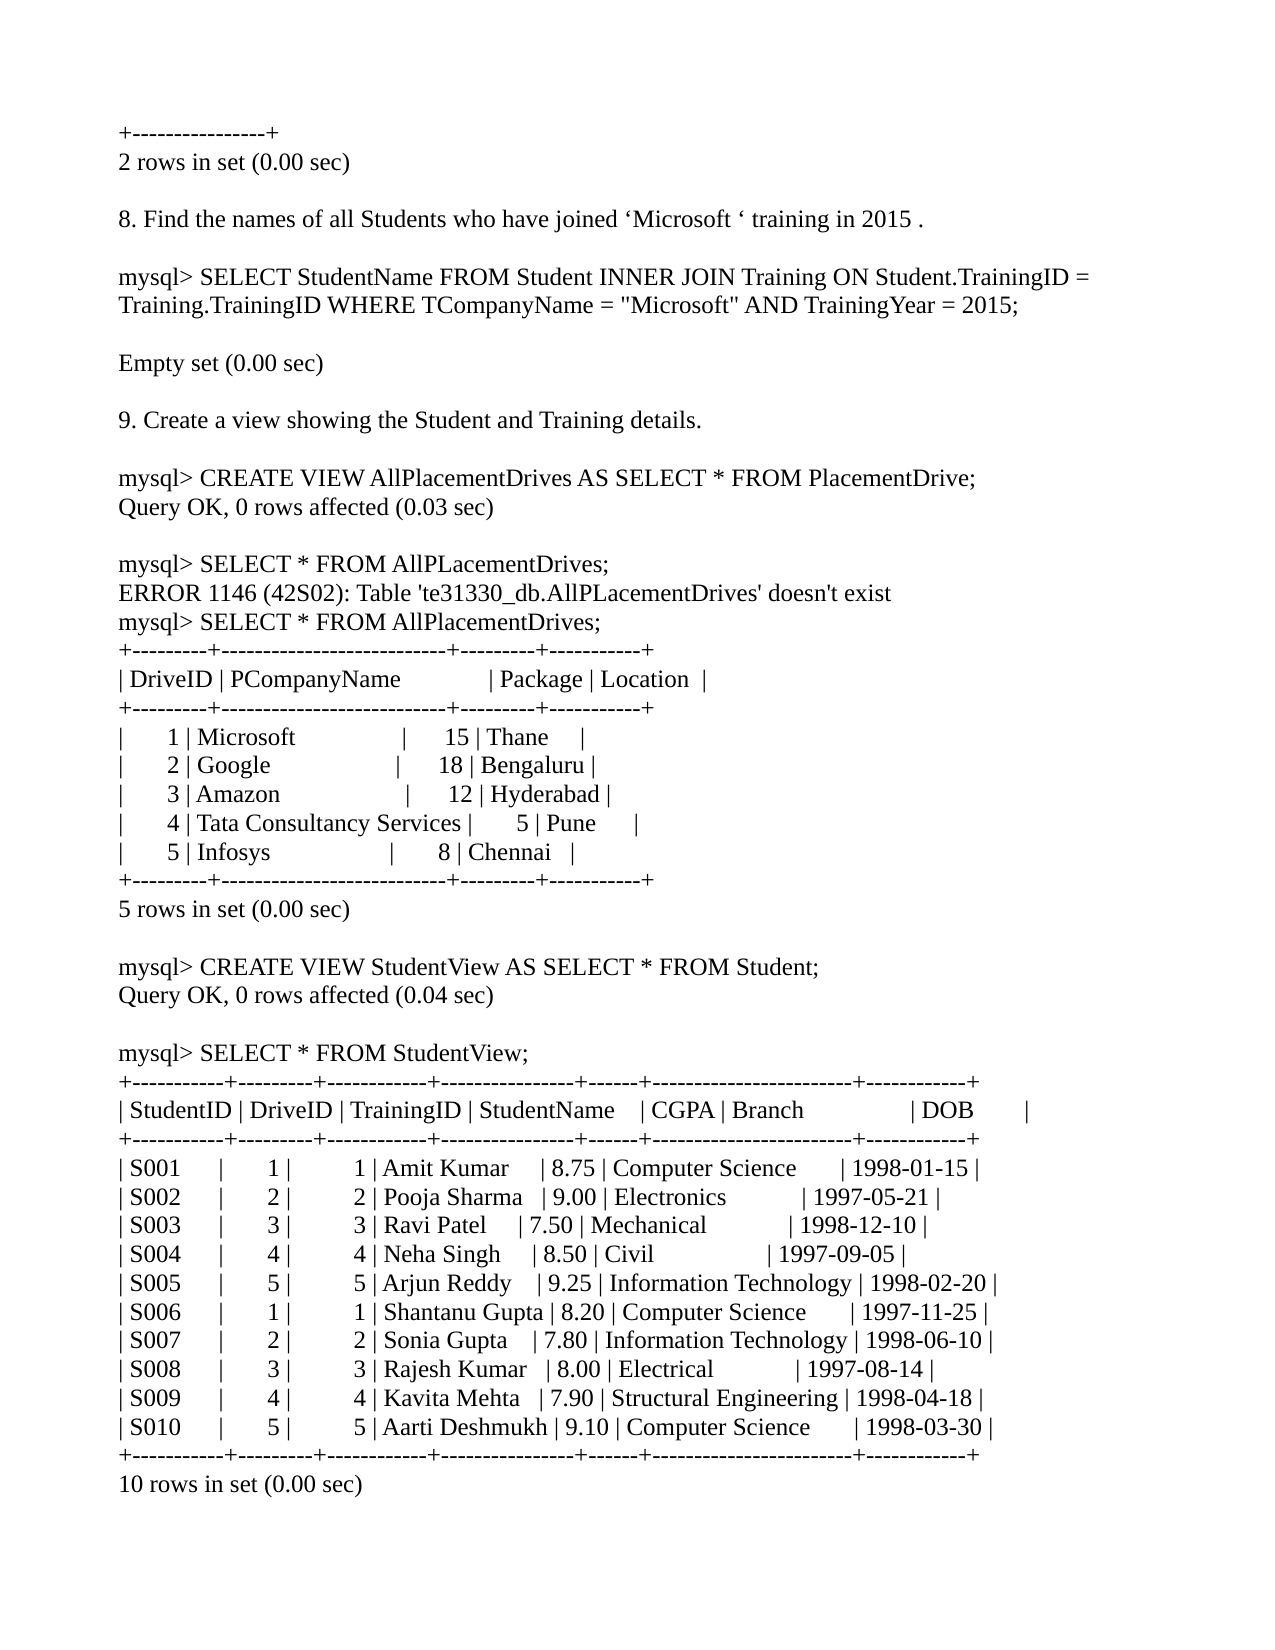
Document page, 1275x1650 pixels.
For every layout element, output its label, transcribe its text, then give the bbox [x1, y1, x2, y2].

text | StudentID | DriveID | TrainingID | StudentName | CGPA | Branch | DOB | [118, 1096, 1157, 1124]
text | S005 | 5 | 5 | Arjun Reddy | 9.25 | Information Technology | 1998-02-20 | [118, 1268, 1157, 1297]
text +----------------+ [118, 118, 1157, 147]
text 9. Create a view showing the Student and Training details. [118, 406, 1157, 434]
text 8. Find the names of all Students who have joined ‘Microsoft ‘ training in 2015 . [118, 204, 1157, 233]
text mysql> SELECT StudentName FROM Student INNER JOIN Training ON Student.TrainingID = Training.TrainingID WHERE TCompanyName = "Microsoft" AND TrainingYear = 2015; [118, 262, 1157, 319]
text Empty set (0.00 sec) [118, 348, 1157, 377]
text | S004 | 4 | 4 | Neha Singh | 8.50 | Civil | 1997-09-05 | [118, 1239, 1157, 1268]
text | S010 | 5 | 5 | Aarti Deshmukh | 9.10 | Computer Science | 1998-03-30 | [118, 1412, 1157, 1441]
text | S007 | 2 | 2 | Sonia Gupta | 7.80 | Information Technology | 1998-06-10 | [118, 1326, 1157, 1354]
text | S008 | 3 | 3 | Rajesh Kumar | 8.00 | Electrical | 1997-08-14 | [118, 1354, 1157, 1383]
text 2 rows in set (0.00 sec) [118, 147, 1157, 176]
text +-----------+---------+------------+----------------+------+------------------------+------------+ [118, 1441, 1157, 1469]
text ERROR 1146 (42S02): Table 'te31330_db.AllPLacementDrives' doesn't exist [118, 578, 1157, 607]
text Query OK, 0 rows affected (0.04 sec) [118, 981, 1157, 1009]
text | S003 | 3 | 3 | Ravi Patel | 7.50 | Mechanical | 1998-12-10 | [118, 1211, 1157, 1239]
text | 4 | Tata Consultancy Services | 5 | Pune | [118, 808, 1157, 837]
text | 5 | Infosys | 8 | Chennai | [118, 837, 1157, 866]
text | S002 | 2 | 2 | Pooja Sharma | 9.00 | Electronics | 1997-05-21 | [118, 1182, 1157, 1211]
text mysql> SELECT * FROM AllPLacementDrives; [118, 549, 1157, 578]
text | 2 | Google | 18 | Bengaluru | [118, 751, 1157, 779]
text 5 rows in set (0.00 sec) [118, 894, 1157, 923]
text | S009 | 4 | 4 | Kavita Mehta | 7.90 | Structural Engineering | 1998-04-18 | [118, 1383, 1157, 1412]
text mysql> CREATE VIEW StudentView AS SELECT * FROM Student; [118, 952, 1157, 981]
text +---------+---------------------------+---------+-----------+ [118, 636, 1157, 664]
text +-----------+---------+------------+----------------+------+------------------------+------------+ [118, 1124, 1157, 1153]
text +-----------+---------+------------+----------------+------+------------------------+------------+ [118, 1067, 1157, 1096]
text | DriveID | PCompanyName | Package | Location | [118, 664, 1157, 693]
text +---------+---------------------------+---------+-----------+ [118, 693, 1157, 722]
text +---------+---------------------------+---------+-----------+ [118, 866, 1157, 894]
text mysql> CREATE VIEW AllPlacementDrives AS SELECT * FROM PlacementDrive; [118, 463, 1157, 492]
text mysql> SELECT * FROM StudentView; [118, 1038, 1157, 1067]
text 10 rows in set (0.00 sec) [118, 1469, 1157, 1498]
text Query OK, 0 rows affected (0.03 sec) [118, 492, 1157, 521]
text | S001 | 1 | 1 | Amit Kumar | 8.75 | Computer Science | 1998-01-15 | [118, 1153, 1157, 1182]
text | 1 | Microsoft | 15 | Thane | [118, 722, 1157, 751]
text | 3 | Amazon | 12 | Hyderabad | [118, 779, 1157, 808]
text mysql> SELECT * FROM AllPlacementDrives; [118, 607, 1157, 636]
text | S006 | 1 | 1 | Shantanu Gupta | 8.20 | Computer Science | 1997-11-25 | [118, 1297, 1157, 1326]
